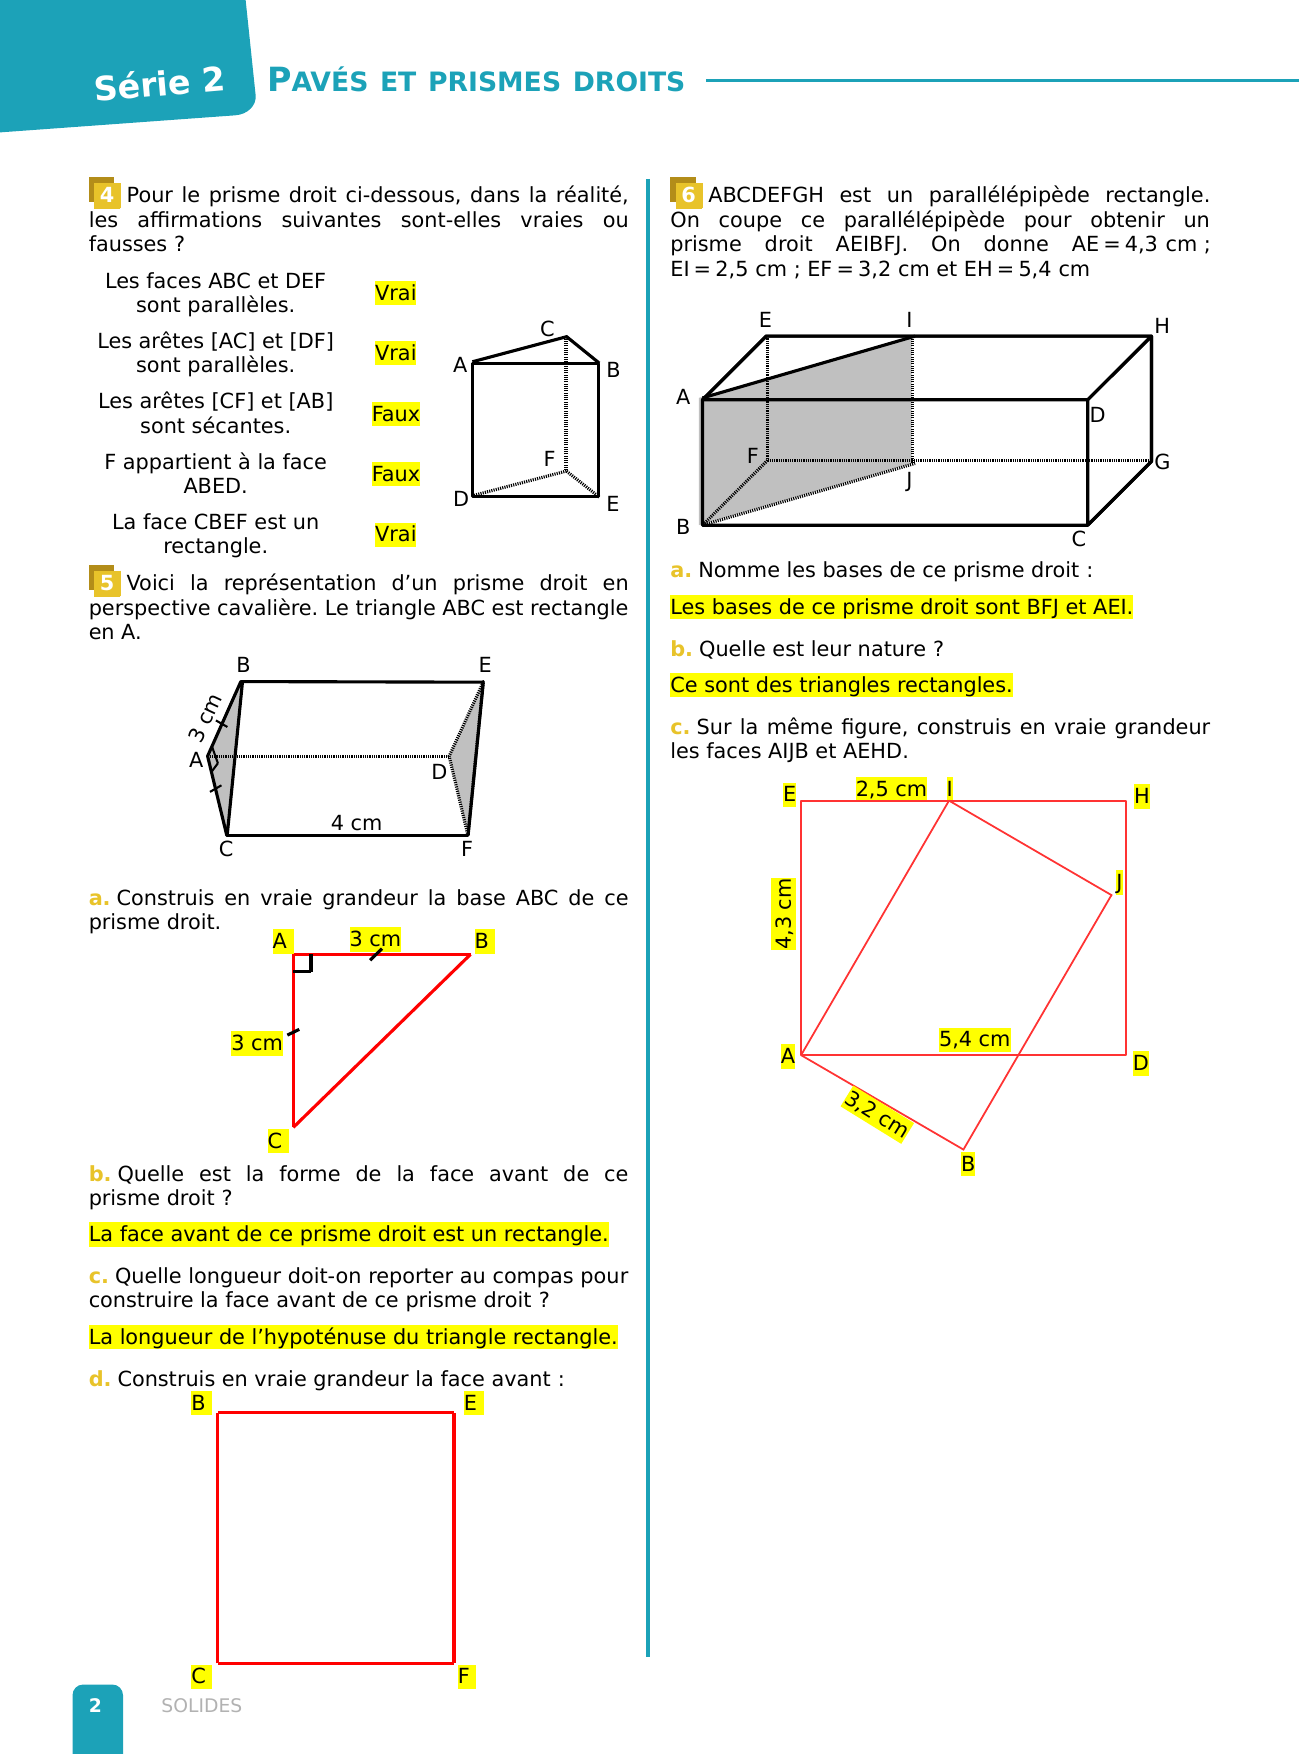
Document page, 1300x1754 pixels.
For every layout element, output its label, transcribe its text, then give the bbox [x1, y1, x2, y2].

table_header Vrai [348, 263, 443, 323]
subtitle Quelle est leur nature ? [670, 637, 1211, 661]
subtitle Quelle est la forme de la face avant de ce prisme droit ? [88, 1162, 629, 1210]
table_cell Les arêtes [AC] et [DF] sont parallèles. [89, 323, 348, 383]
subtitle Ce sont des triangles rectangles. [1013, 673, 1205, 697]
table_cell La face CBEF est un rectangle. [89, 504, 348, 565]
subtitle ABCDEFGH est un parallélépipède rectangle. On coupe ce parallélépipède pour obtenir un prisme droit AEIBFJ. On donne AE = 4,3 cm ; EI = 2,5 cm ; EF = 3,2 cm et EH = 5,4 cm [670, 177, 1211, 281]
table_cell Faux [348, 444, 443, 504]
subtitle Construis en vraie grandeur la base ABC de ce prisme droit. [88, 886, 629, 934]
subtitle Sur la même figure, construis en vraie grandeur les faces AIJB et AEHD. [670, 715, 1211, 763]
table_cell Vrai [348, 504, 443, 565]
table_header Les faces ABC et DEF sont parallèles. [89, 263, 348, 323]
subtitle Quelle longueur doit-on reporter au compas pour construire la face avant de ce prisme droit ? [88, 1264, 629, 1313]
table_cell Faux [348, 384, 443, 444]
table_header [443, 263, 628, 565]
subtitle Nomme les bases de ce prisme droit : [670, 299, 1211, 583]
subtitle Voici la représentation d’un prisme droit en perspective cavalière. Le triangle ABC est rectangle en A. [88, 565, 629, 644]
subtitle Construis en vraie grandeur la face avant : [88, 1367, 629, 1391]
table_cell Vrai [348, 323, 443, 383]
subtitle Les bases de ce prisme droit sont BFJ et AEI. [1133, 595, 1205, 619]
table_cell Les arêtes [CF] et [AB] sont sécantes. [89, 384, 348, 444]
subtitle Pour le prisme droit ci-dessous, dans la réalité, les affirmations suivantes sont-elles vraies ou fausses ? [88, 177, 629, 257]
table_cell F appartient à la face ABED. [89, 444, 348, 504]
